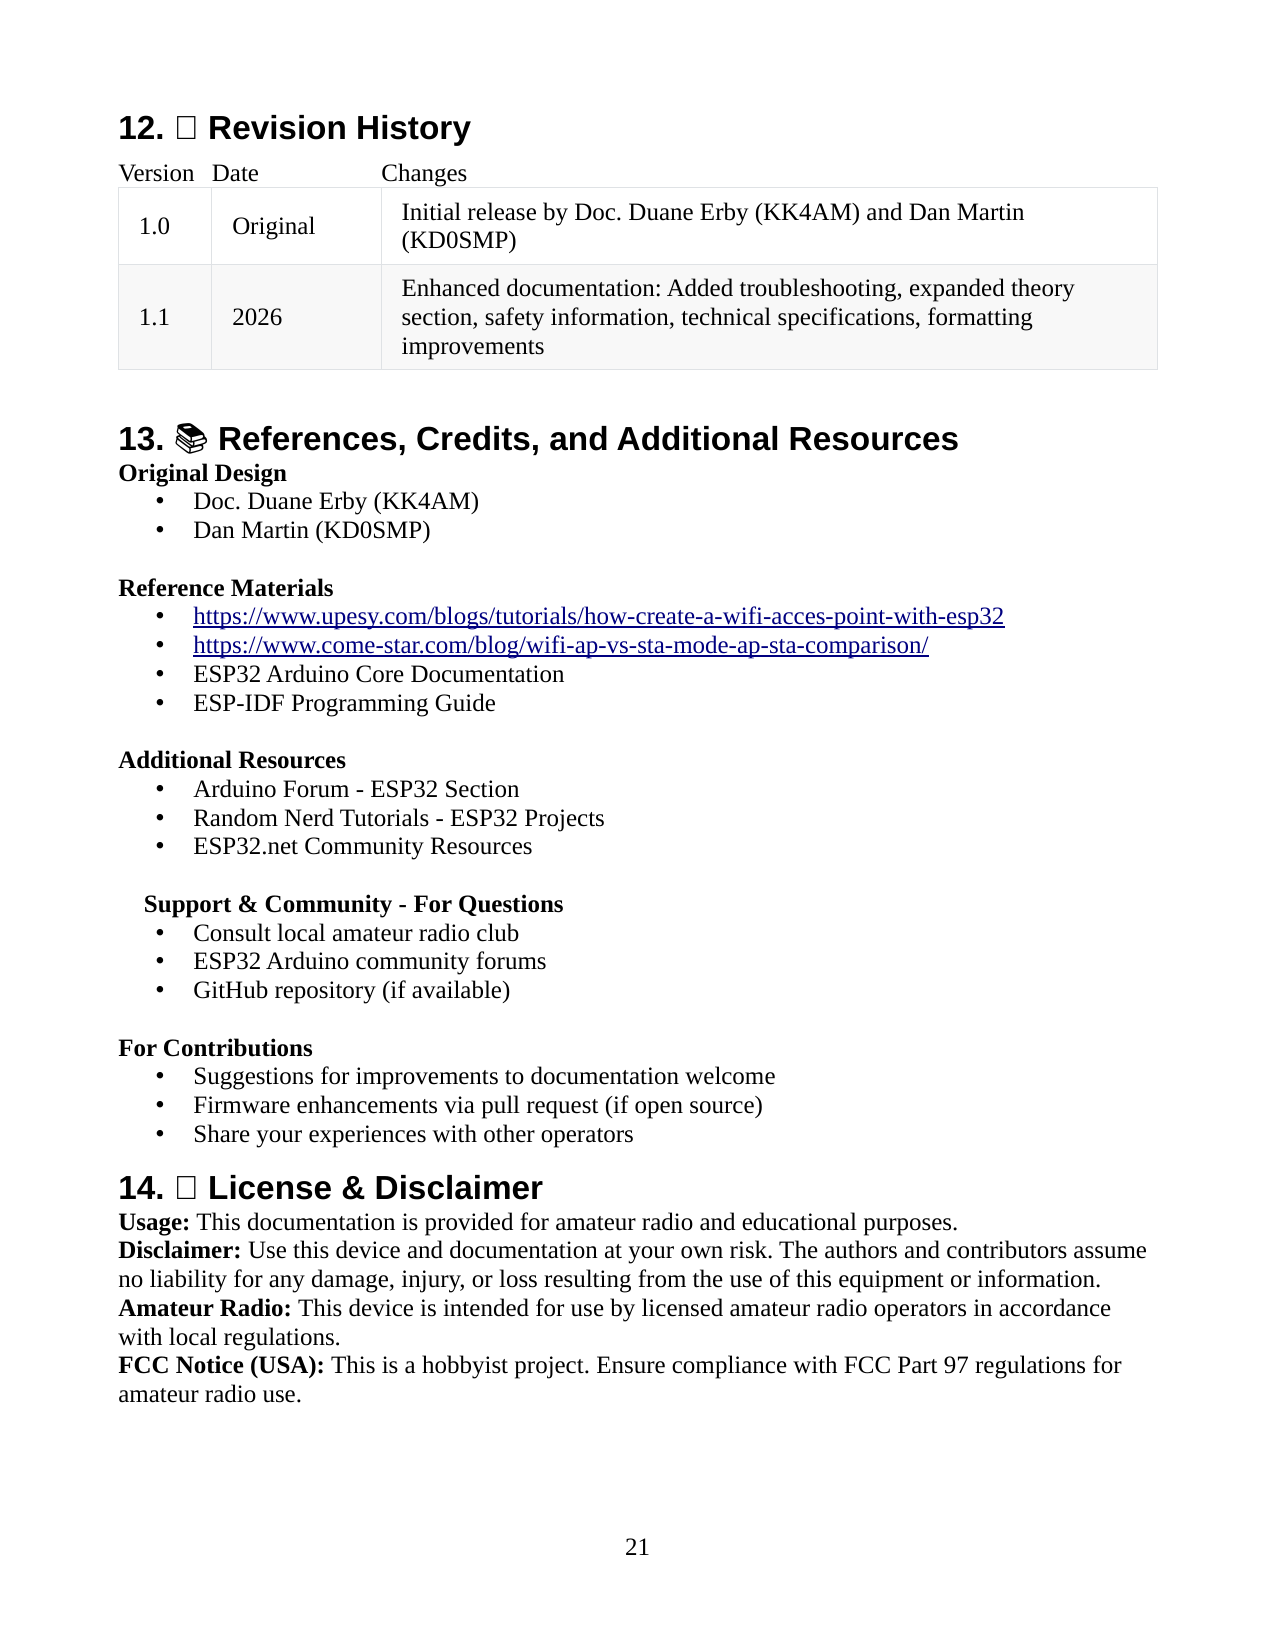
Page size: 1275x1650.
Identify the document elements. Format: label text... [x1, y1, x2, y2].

table_cell Initial release by Doc. Duane Erby (KK4AM) and Dan Martin (KD0SMP) [382, 188, 1157, 263]
table_cell 1.0 [119, 188, 211, 263]
list https://www.come-star.com/blog/wifi-ap-vs-sta-mode-ap-sta-comparison/ [156, 630, 1157, 659]
table_cell 1.1 [119, 265, 211, 369]
text For Contributions [118, 1033, 1157, 1061]
text Amateur Radio: This device is intended for use by licensed amateur radio operators in accordance with local regulations. [118, 1293, 1157, 1351]
list GitHub repository (if available) [156, 975, 1157, 1004]
list https://www.upesy.com/blogs/tutorials/how-create-a-wifi-acces-point-with-esp32 [156, 601, 1157, 630]
list Consult local amateur radio club [156, 918, 1157, 946]
list Dan Martin (KD0SMP) [156, 515, 1157, 544]
list Arduino Forum - ESP32 Section [156, 774, 1157, 803]
list Doc. Duane Erby (KK4AM) [156, 486, 1157, 515]
subtitle 13. 📚 References, Credits, and Additional Resources [118, 419, 1157, 458]
text Reference Materials [118, 573, 1157, 601]
table_cell Original [212, 188, 381, 263]
text Additional Resources [118, 745, 1157, 774]
list Share your experiences with other operators [156, 1119, 1157, 1148]
list Random Nerd Tutorials - ESP32 Projects [156, 803, 1157, 831]
list ESP32 Arduino Core Documentation [156, 659, 1157, 688]
text 📧 Support & Community - For Questions [118, 889, 1157, 918]
subtitle 12. 📝 Revision History [118, 108, 1157, 146]
list ESP32.net Community Resources [156, 831, 1157, 860]
text Usage: This documentation is provided for amateur radio and educational purposes. [118, 1207, 1157, 1236]
table_header Changes [381, 158, 1157, 187]
text FCC Notice (USA): This is a hobbyist project. Ensure compliance with FCC Part 97 regulations for amateur radio use. [118, 1351, 1157, 1408]
table_cell Enhanced documentation: Added troubleshooting, expanded theory section, safety information, technical specifications, formatting improvements [382, 265, 1157, 369]
table_cell 2026 [212, 265, 381, 369]
list ESP-IDF Programming Guide [156, 688, 1157, 716]
table_header Date [212, 158, 381, 187]
table_header Version [118, 158, 212, 187]
text Disclaimer: Use this device and documentation at your own risk. The authors and contributors assume no liability for any damage, injury, or loss resulting from the use of this equipment or information. [118, 1236, 1157, 1293]
list Suggestions for improvements to documentation welcome [156, 1061, 1157, 1090]
list ESP32 Arduino community forums [156, 946, 1157, 975]
list Firmware enhancements via pull request (if open source) [156, 1090, 1157, 1119]
text Original Design [118, 458, 1157, 486]
subtitle 14. 📄 License & Disclaimer [118, 1168, 1157, 1207]
